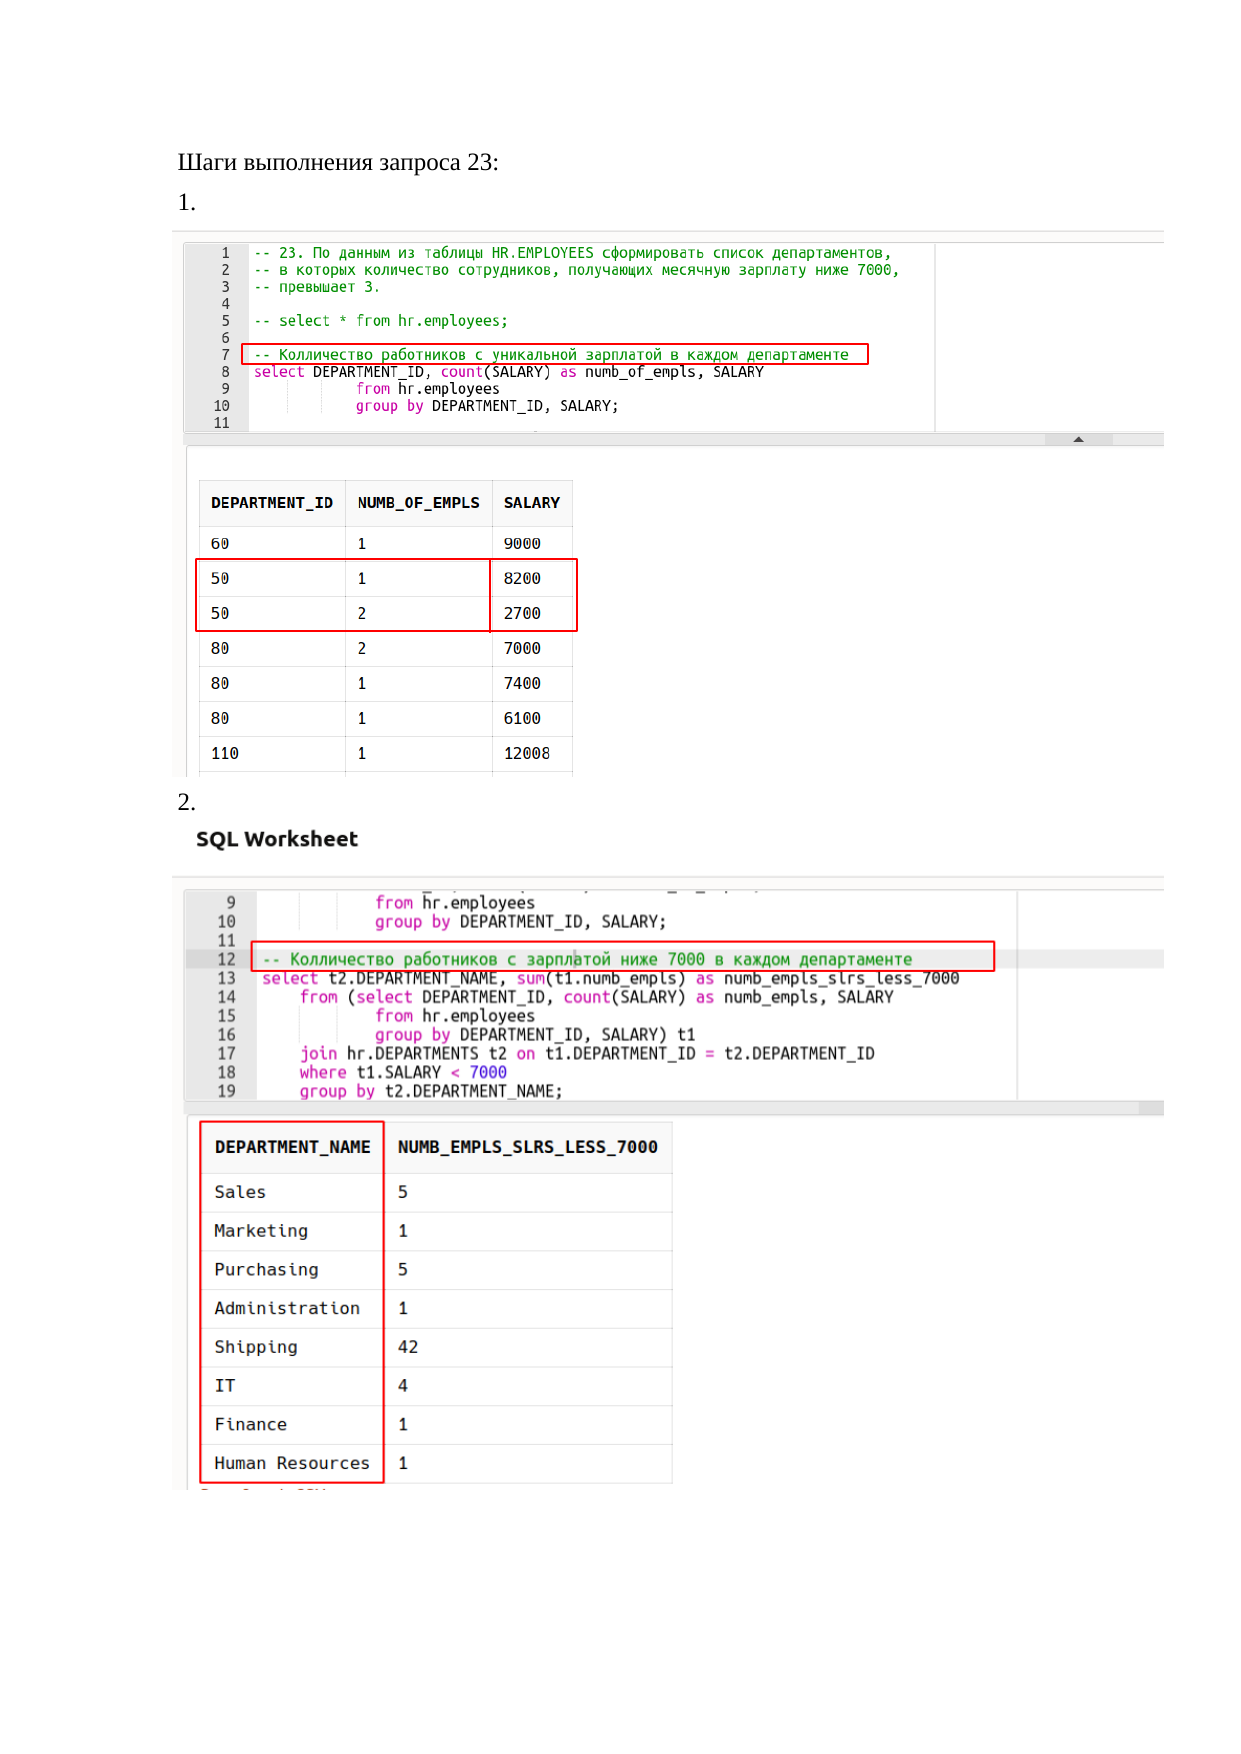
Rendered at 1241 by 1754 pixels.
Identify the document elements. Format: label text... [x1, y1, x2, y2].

text 1. [177, 187, 1169, 215]
text Шаги выполнения запроса 23: [177, 147, 1169, 176]
picture [172, 815, 1164, 1490]
text 2. [177, 226, 1169, 816]
picture [172, 215, 1164, 777]
